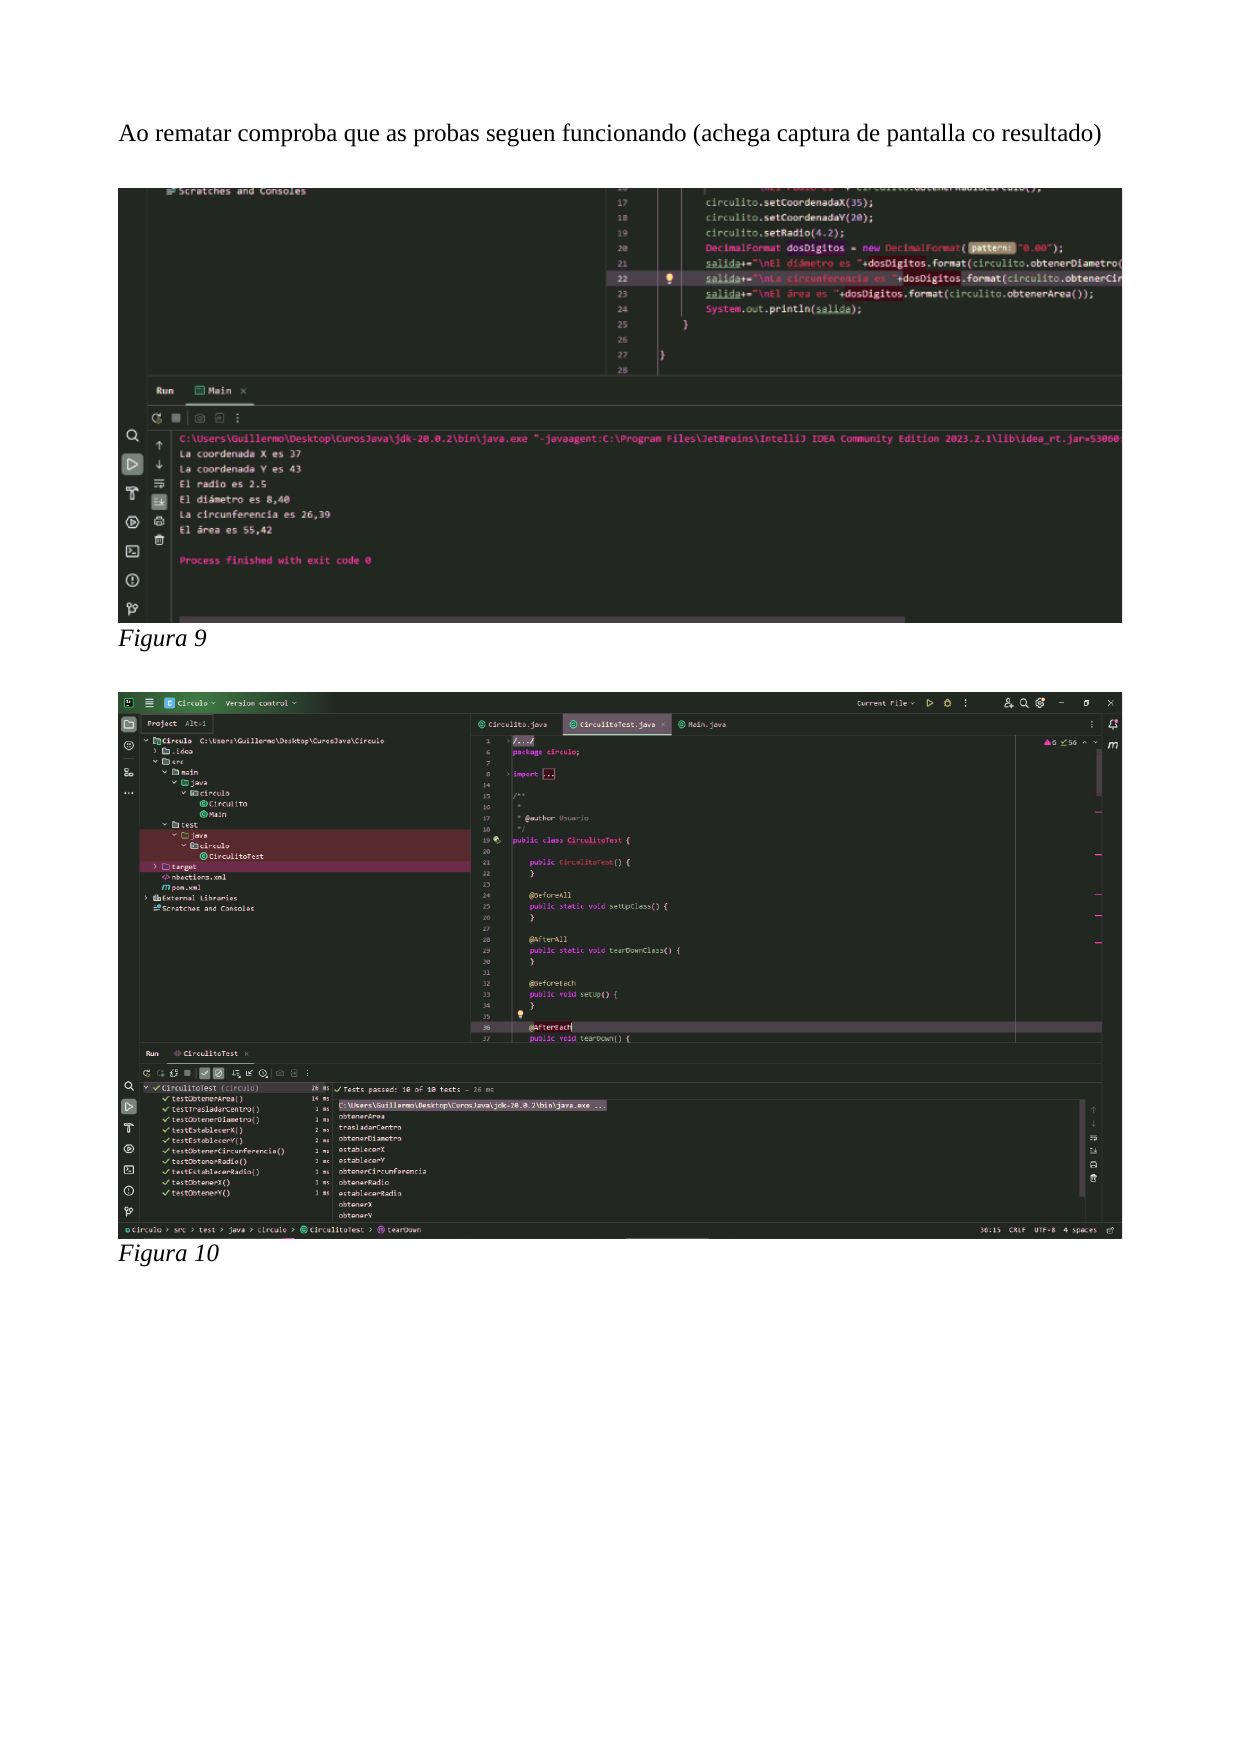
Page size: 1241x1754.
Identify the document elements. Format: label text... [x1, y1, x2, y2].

picture [118, 692, 1123, 1239]
picture [118, 188, 1123, 623]
text Figura 9 [118, 623, 1122, 652]
text Figura 10 [118, 1239, 1122, 1267]
text Ao rematar comproba que as probas seguen funcionando (achega captura de pantalla co resultado) [118, 118, 1122, 147]
